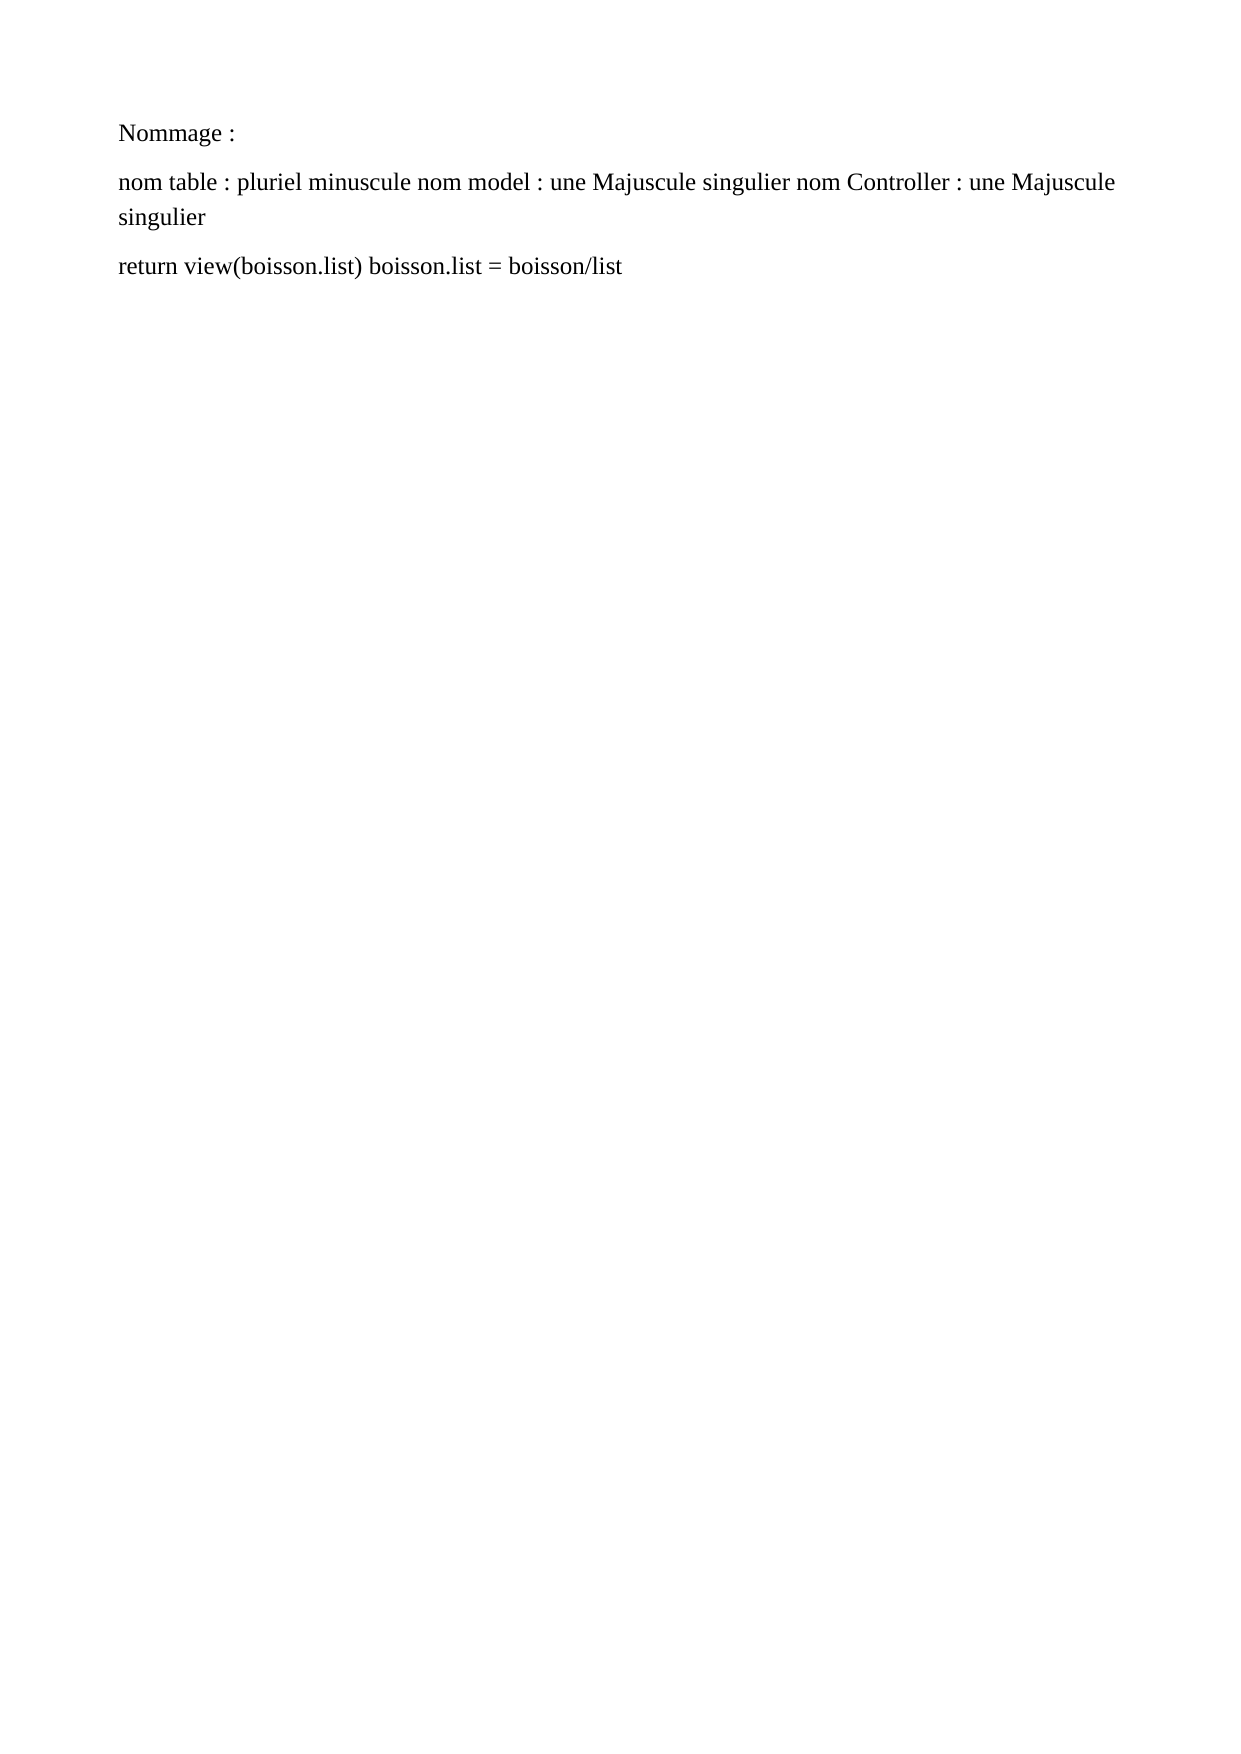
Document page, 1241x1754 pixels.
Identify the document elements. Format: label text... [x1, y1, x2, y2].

text Nommage : [118, 118, 1122, 147]
text nom table : pluriel minuscule nom model : une Majuscule singulier nom Controller : une Majuscule singulier [118, 167, 1122, 230]
text return view(boisson.list) boisson.list = boisson/list [118, 251, 1122, 279]
